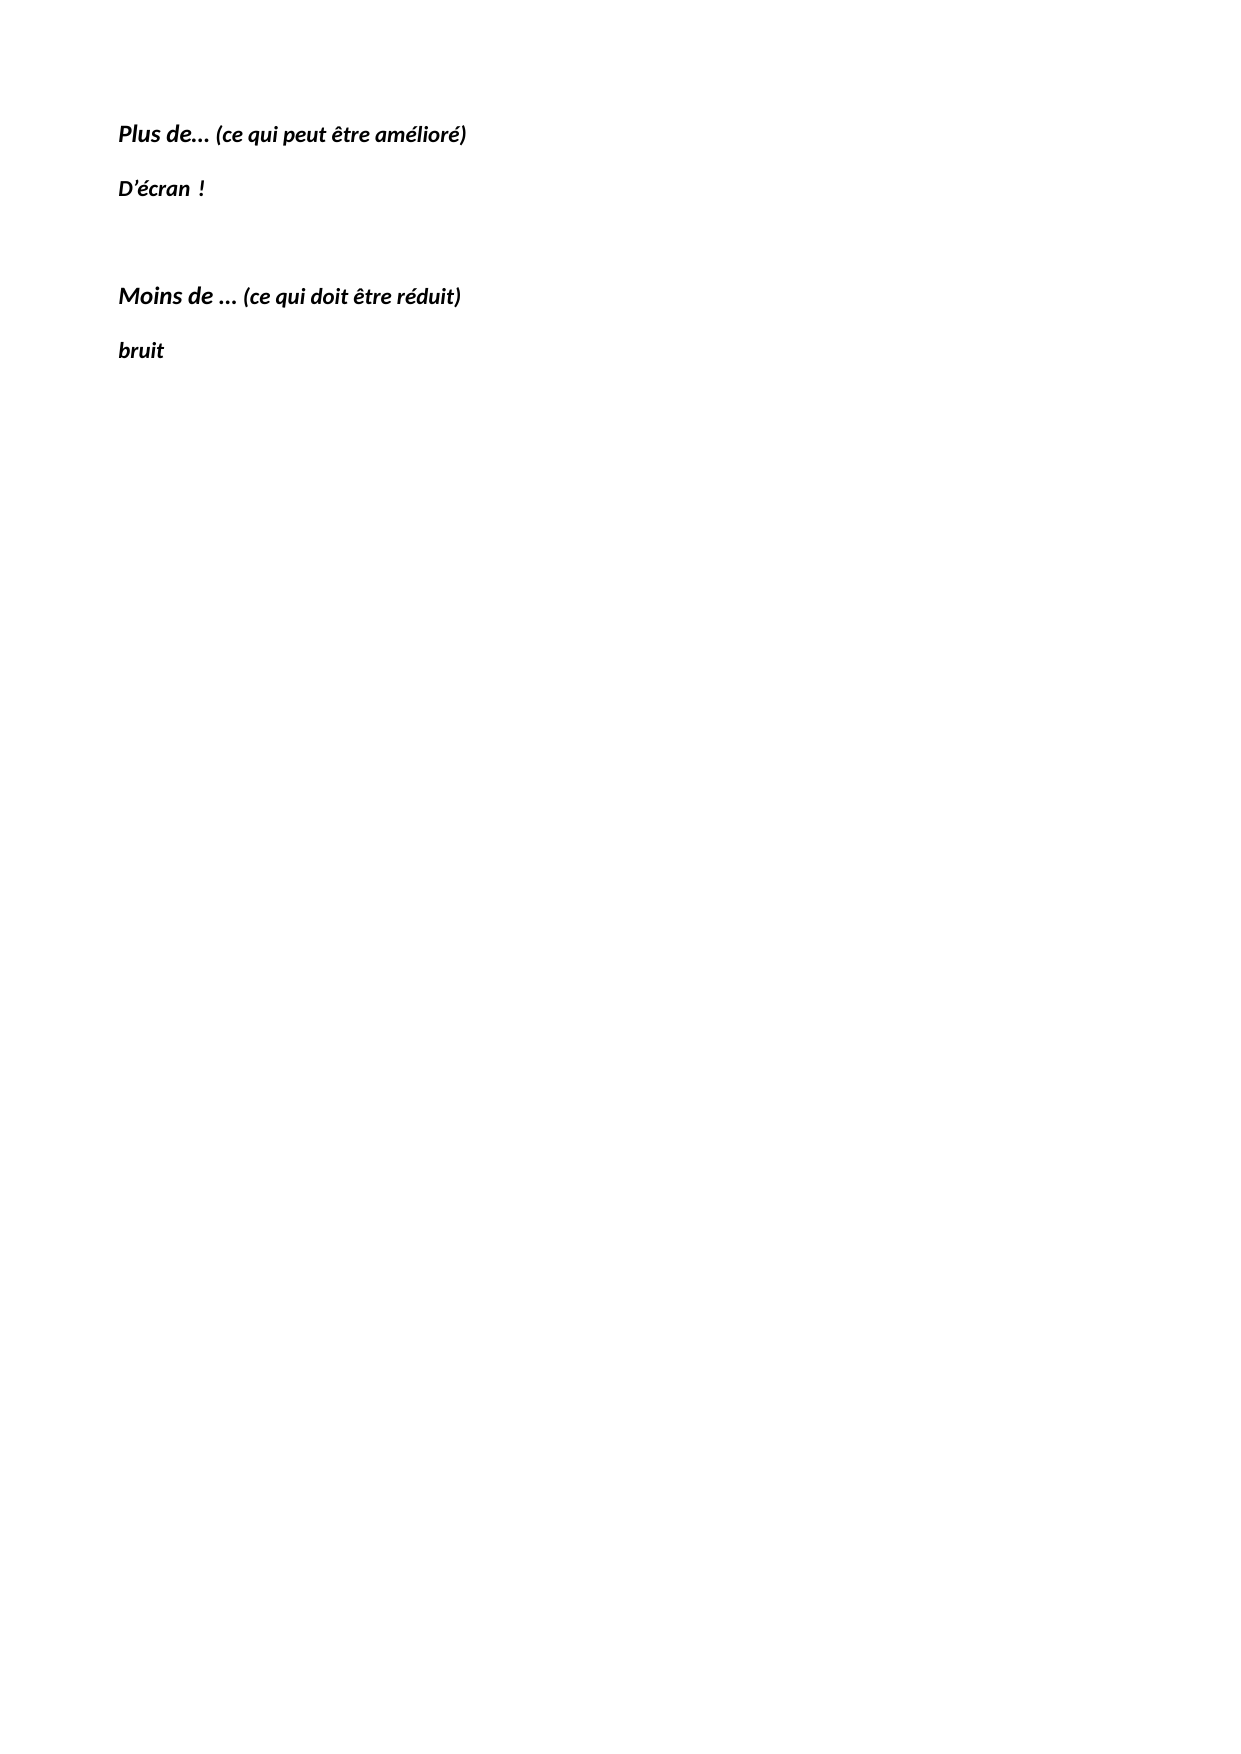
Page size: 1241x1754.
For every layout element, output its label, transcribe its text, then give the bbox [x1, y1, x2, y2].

text D’écran ! [118, 174, 1122, 202]
text Moins de … (ce qui doit être réduit) [118, 280, 1122, 311]
text bruit [118, 336, 1122, 364]
text Plus de… (ce qui peut être amélioré) [118, 118, 1122, 149]
